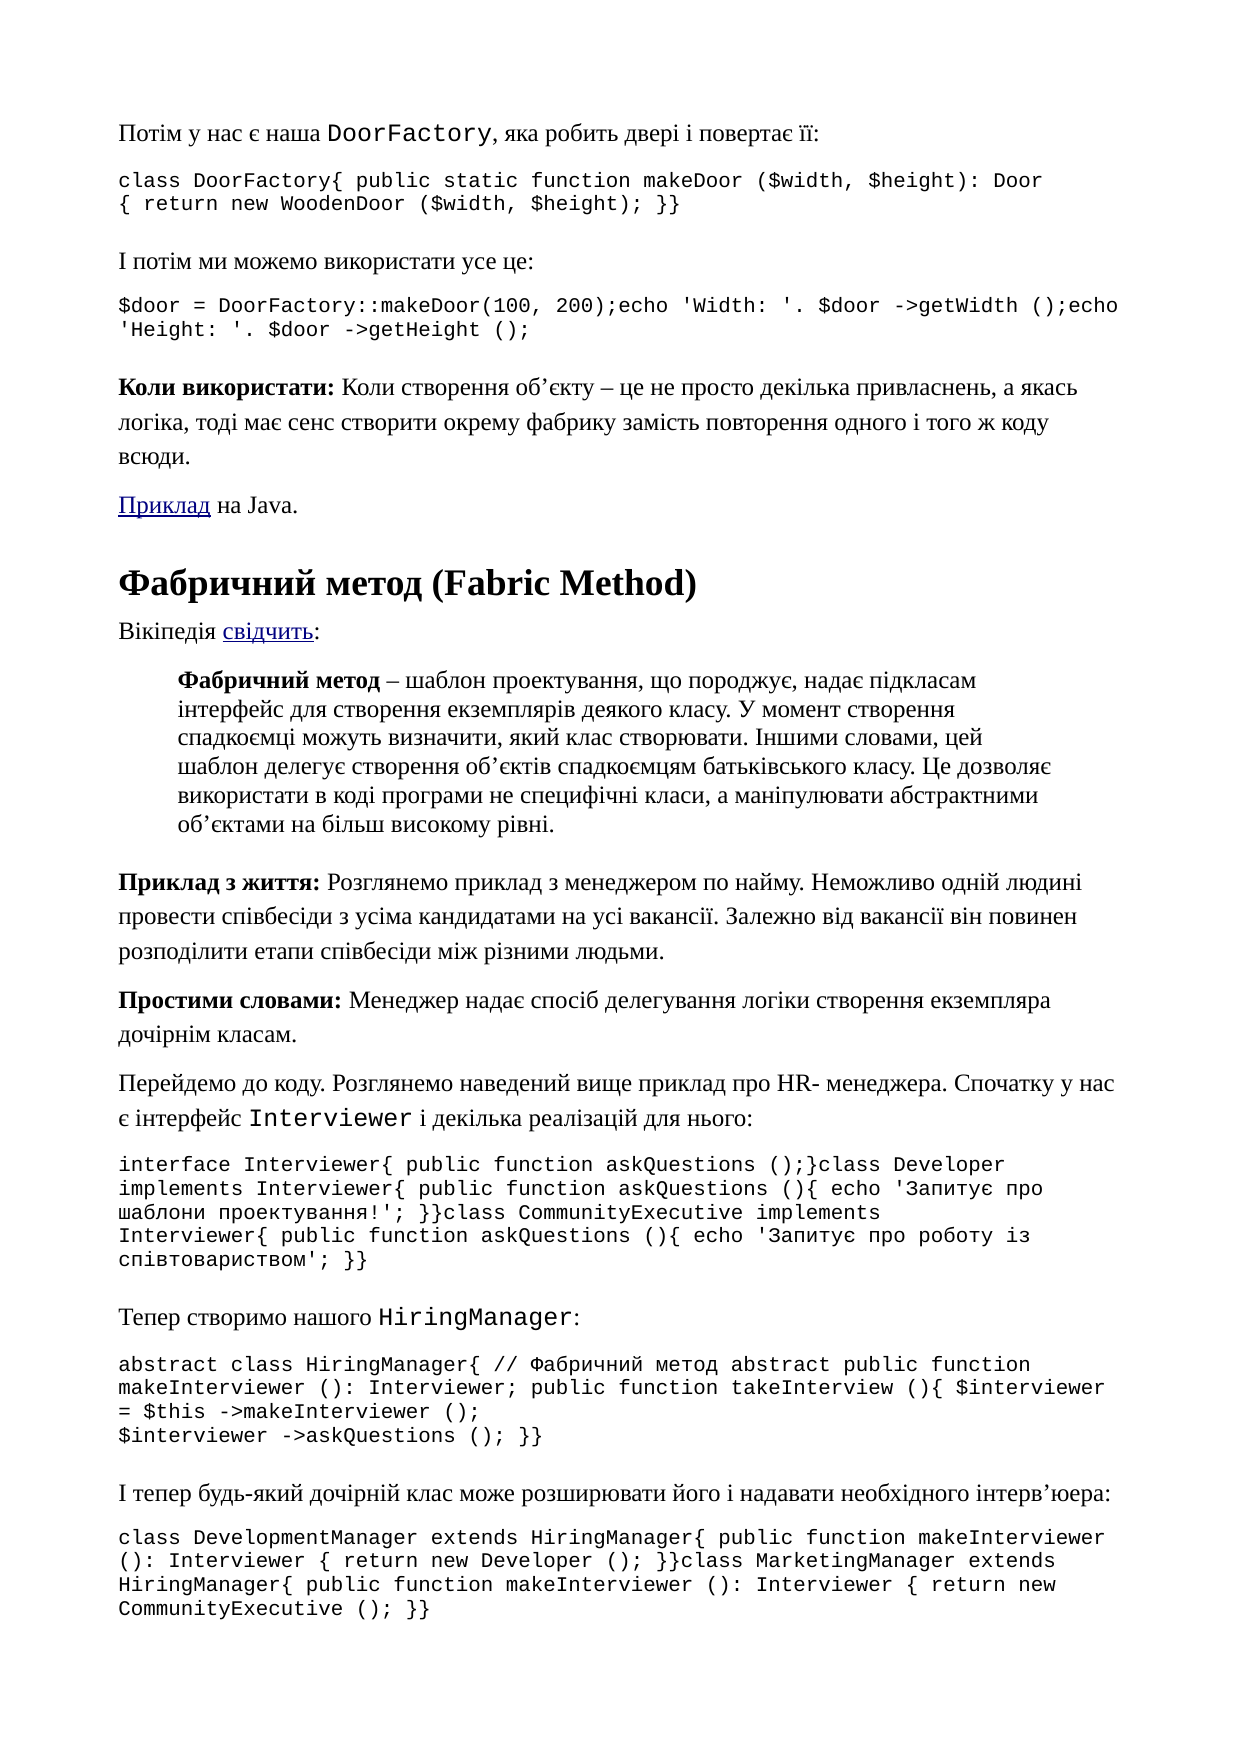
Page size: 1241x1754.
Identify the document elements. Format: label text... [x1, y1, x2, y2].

text І тепер будь-який дочірній клас може розширювати його і надавати необхідного інтерв’юера: [118, 1478, 1122, 1507]
subtitle Фабричний метод (Fabric Method) [118, 560, 1122, 603]
text class DevelopmentManager extends HiringManager{ public function makeInterviewer (): Interviewer { return new Developer (); }}class MarketingManager extends HiringManager{ public function makeInterviewer (): Interviewer { return new CommunityExecutive (); }} [118, 1527, 1122, 1621]
text interface Interviewer{ public function askQuestions ();}class Developer implements Interviewer{ public function askQuestions (){ echo 'Запитує про шаблони проектування!'; }}class CommunityExecutive implements Interviewer{ public function askQuestions (){ echo 'Запитує про роботу із співтовариством'; }} [118, 1154, 1122, 1273]
text Потім у нас є наша DoorFactory, яка робить двері і повертає її: [118, 118, 1122, 149]
text І потім ми можемо використати усе це: [118, 246, 1122, 275]
text Тепер створимо нашого HiringManager: [118, 1302, 1122, 1333]
text Приклад на Java. [118, 490, 1122, 519]
text Фабричний метод – шаблон проектування, що породжує, надає підкласам інтерфейс для створення екземплярів деякого класу. У момент створення спадкоємці можуть визначити, який клас створювати. Іншими словами, цей шаблон делегує створення об’єктів спадкоємцям батьківського класу. Це дозволяє використати в коді програми не специфічні класи, а маніпулювати абстрактними об’єктами на більш високому рівні. [177, 665, 1063, 837]
text Простими словами: Менеджер надає спосіб делегування логіки створення екземпляра дочірнім класам. [118, 985, 1122, 1048]
text class DoorFactory{ public static function makeDoor ($width, $height): Door { return new WoodenDoor ($width, $height); }} [118, 170, 1122, 217]
text Коли використати: Коли створення об’єкту – це не просто декілька привласнень, а якась логіка, тоді має сенс створити окрему фабрику замість повторення одного і того ж коду всюди. [118, 372, 1122, 470]
text Перейдемо до коду. Розглянемо наведений вище приклад про HR- менеджера. Спочатку у нас є інтерфейс Interviewer і декілька реалізацій для нього: [118, 1068, 1122, 1134]
text abstract class HiringManager{ // Фабричний метод abstract public function makeInterviewer (): Interviewer; public function takeInterview (){ $interviewer = $this ->makeInterviewer (); [118, 1354, 1122, 1425]
text $interviewer ->askQuestions (); }} [118, 1425, 1122, 1448]
text Вікіпедія свідчить: [118, 616, 1122, 644]
text $door = DoorFactory::makeDoor(100, 200);echo 'Width: '. $door ->getWidth ();echo 'Height: '. $door ->getHeight (); [118, 296, 1122, 343]
text Приклад з життя: Розглянемо приклад з менеджером по найму. Неможливо одній людині провести співбесіди з усіма кандидатами на усі вакансії. Залежно від вакансії він повинен розподілити етапи співбесіди між різними людьми. [118, 867, 1122, 964]
